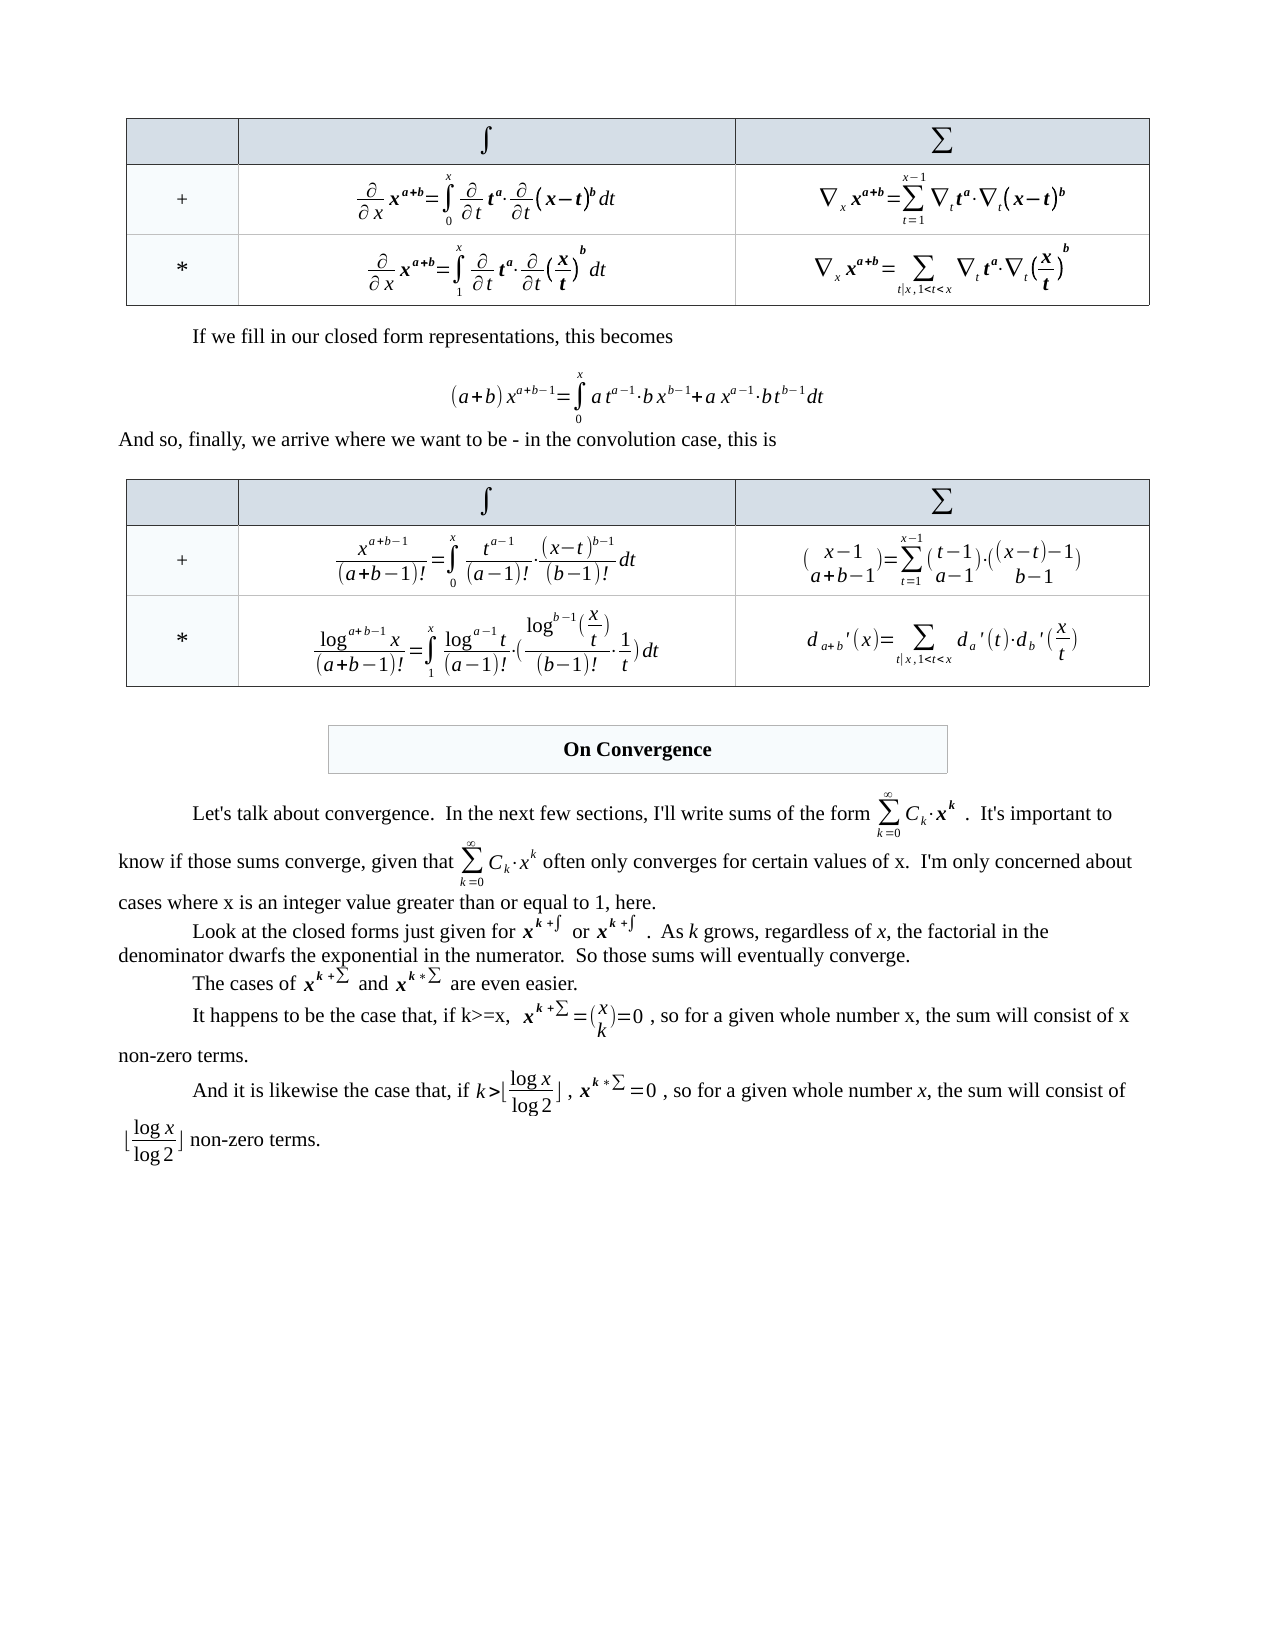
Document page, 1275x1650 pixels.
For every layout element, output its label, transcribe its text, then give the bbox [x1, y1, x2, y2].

table_header [239, 480, 735, 525]
table_header [127, 480, 238, 525]
text And it is likewise the case that, if,, so for a given whole number x, the sum will consist ofnon-zero terms. [118, 1067, 1157, 1165]
table_cell [736, 526, 1149, 595]
table_cell * [127, 596, 238, 686]
table_cell [736, 596, 1149, 686]
table_cell [736, 165, 1149, 234]
text And so, finally, we arrive where we want to be - in the convolution case, this is [118, 426, 1157, 451]
table_cell [736, 235, 1149, 305]
table_header [239, 119, 735, 164]
table_cell [239, 526, 735, 595]
table_cell [239, 235, 735, 305]
text It happens to be the case that, if k>=x, , so for a given whole number x, the sum will consist of x non-zero terms. [118, 995, 1157, 1067]
table_cell * [127, 235, 238, 305]
text The cases ofandare even easier. [118, 967, 1157, 995]
text If we fill in our closed form representations, this becomes [118, 324, 1157, 348]
text Let's talk about convergence. In the next few sections, I'll write sums of the form. It's important to know if those sums converge, given thatoften only converges for certain values of x. I'm only concerned about cases where x is an integer value greater than or equal to 1, here. [118, 792, 1157, 914]
table_header [127, 119, 238, 164]
table_header [736, 119, 1149, 164]
table_cell [239, 596, 735, 686]
table_cell + [127, 165, 238, 234]
table_cell [239, 165, 735, 234]
table_cell + [127, 526, 238, 595]
text On Convergence [329, 726, 947, 773]
table_header [736, 480, 1149, 525]
text Look at the closed forms just given foror. As k grows, regardless of x, the factorial in the denominator dwarfs the exponential in the numerator. So those sums will eventually converge. [118, 914, 1157, 967]
